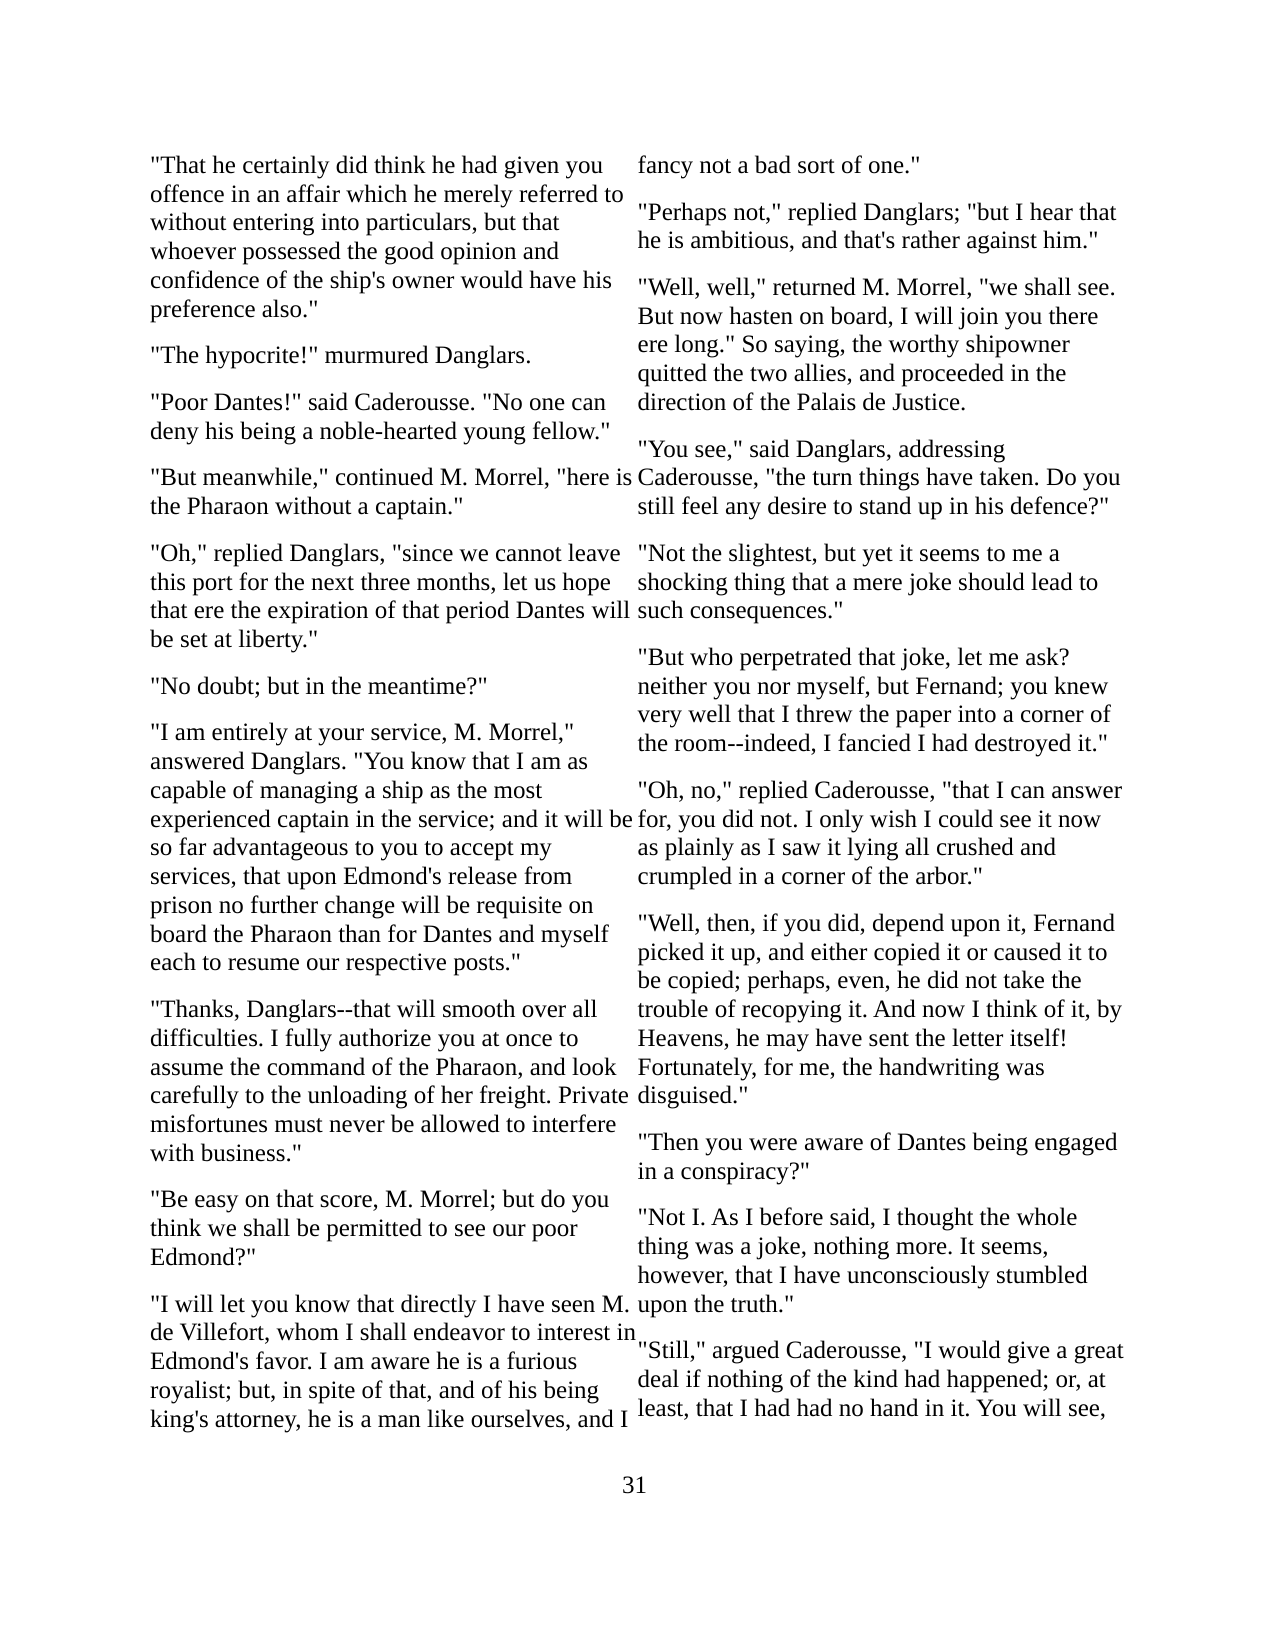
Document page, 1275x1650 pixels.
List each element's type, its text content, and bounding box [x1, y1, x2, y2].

text "Be easy on that score, M. Morrel; but do you think we shall be permitted to see our poor Edmond?" [150, 1184, 637, 1271]
text "Still," argued Caderousse, "I would give a great deal if nothing of the kind had happened; or, at least, that I had had no hand in it. You will see, [637, 1335, 1125, 1422]
text "But who perpetrated that joke, let me ask? neither you nor myself, but Fernand; you knew very well that I threw the paper into a corner of the room--indeed, I fancied I had destroyed it." [637, 642, 1125, 757]
text "The hypocrite!" murmured Danglars. [150, 340, 637, 369]
text "You see," said Danglars, addressing Caderousse, "the turn things have taken. Do you still feel any desire to stand up in his defence?" [637, 434, 1125, 520]
text "Oh," replied Danglars, "since we cannot leave this port for the next three months, let us hope that ere the expiration of that period Dantes will be set at liberty." [150, 538, 637, 653]
text "Perhaps not," replied Danglars; "but I hear that he is ambitious, and that's rather against him." [637, 197, 1125, 254]
text "Poor Dantes!" said Caderousse. "No one can deny his being a noble-hearted young fellow." [150, 387, 637, 444]
text "But meanwhile," continued M. Morrel, "here is the Pharaon without a captain." [150, 462, 637, 520]
text "Then you were aware of Dantes being engaged in a conspiracy?" [637, 1127, 1125, 1184]
text "No doubt; but in the meantime?" [150, 671, 637, 699]
text "Well, then, if you did, depend upon it, Fernand picked it up, and either copied it or caused it to be copied; perhaps, even, he did not take the trouble of recopying it. And now I think of it, by Heavens, he may have sent the letter itself! Fortunately, for me, the handwriting was disguised." [637, 908, 1125, 1109]
text "I am entirely at your service, M. Morrel," answered Danglars. "You know that I am as capable of managing a ship as the most experienced captain in the service; and it will be so far advantageous to you to accept my services, that upon Edmond's release from prison no further change will be requisite on board the Pharaon than for Dantes and myself each to resume our respective posts." [150, 717, 637, 976]
text "Well, well," returned M. Morrel, "we shall see. But now hasten on board, I will join you there ere long." So saying, the worthy shipowner quitted the two allies, and proceeded in the direction of the Palais de Justice. [637, 272, 1125, 416]
text "I will let you know that directly I have seen M. de Villefort, whom I shall endeavor to interest in Edmond's favor. I am aware he is a furious royalist; but, in spite of that, and of his being king's attorney, he is a man like ourselves, and I [150, 1289, 637, 1432]
text "Oh, no," replied Caderousse, "that I can answer for, you did not. I only wish I could see it now as plainly as I saw it lying all crushed and crumpled in a corner of the arbor." [637, 775, 1125, 890]
text "Not I. As I before said, I thought the whole thing was a joke, nothing more. It seems, however, that I have unconsciously stumbled upon the truth." [637, 1202, 1125, 1317]
text fancy not a bad sort of one." [637, 150, 1125, 179]
text "Thanks, Danglars--that will smooth over all difficulties. I fully authorize you at once to assume the command of the Pharaon, and look carefully to the unloading of her freight. Private misfortunes must never be allowed to interfere with business." [150, 994, 637, 1167]
text "Not the slightest, but yet it seems to me a shocking thing that a mere joke should lead to such consequences." [637, 538, 1125, 624]
text "That he certainly did think he had given you offence in an affair which he merely referred to without entering into particulars, but that whoever possessed the good opinion and confidence of the ship's owner would have his preference also." [150, 150, 637, 322]
